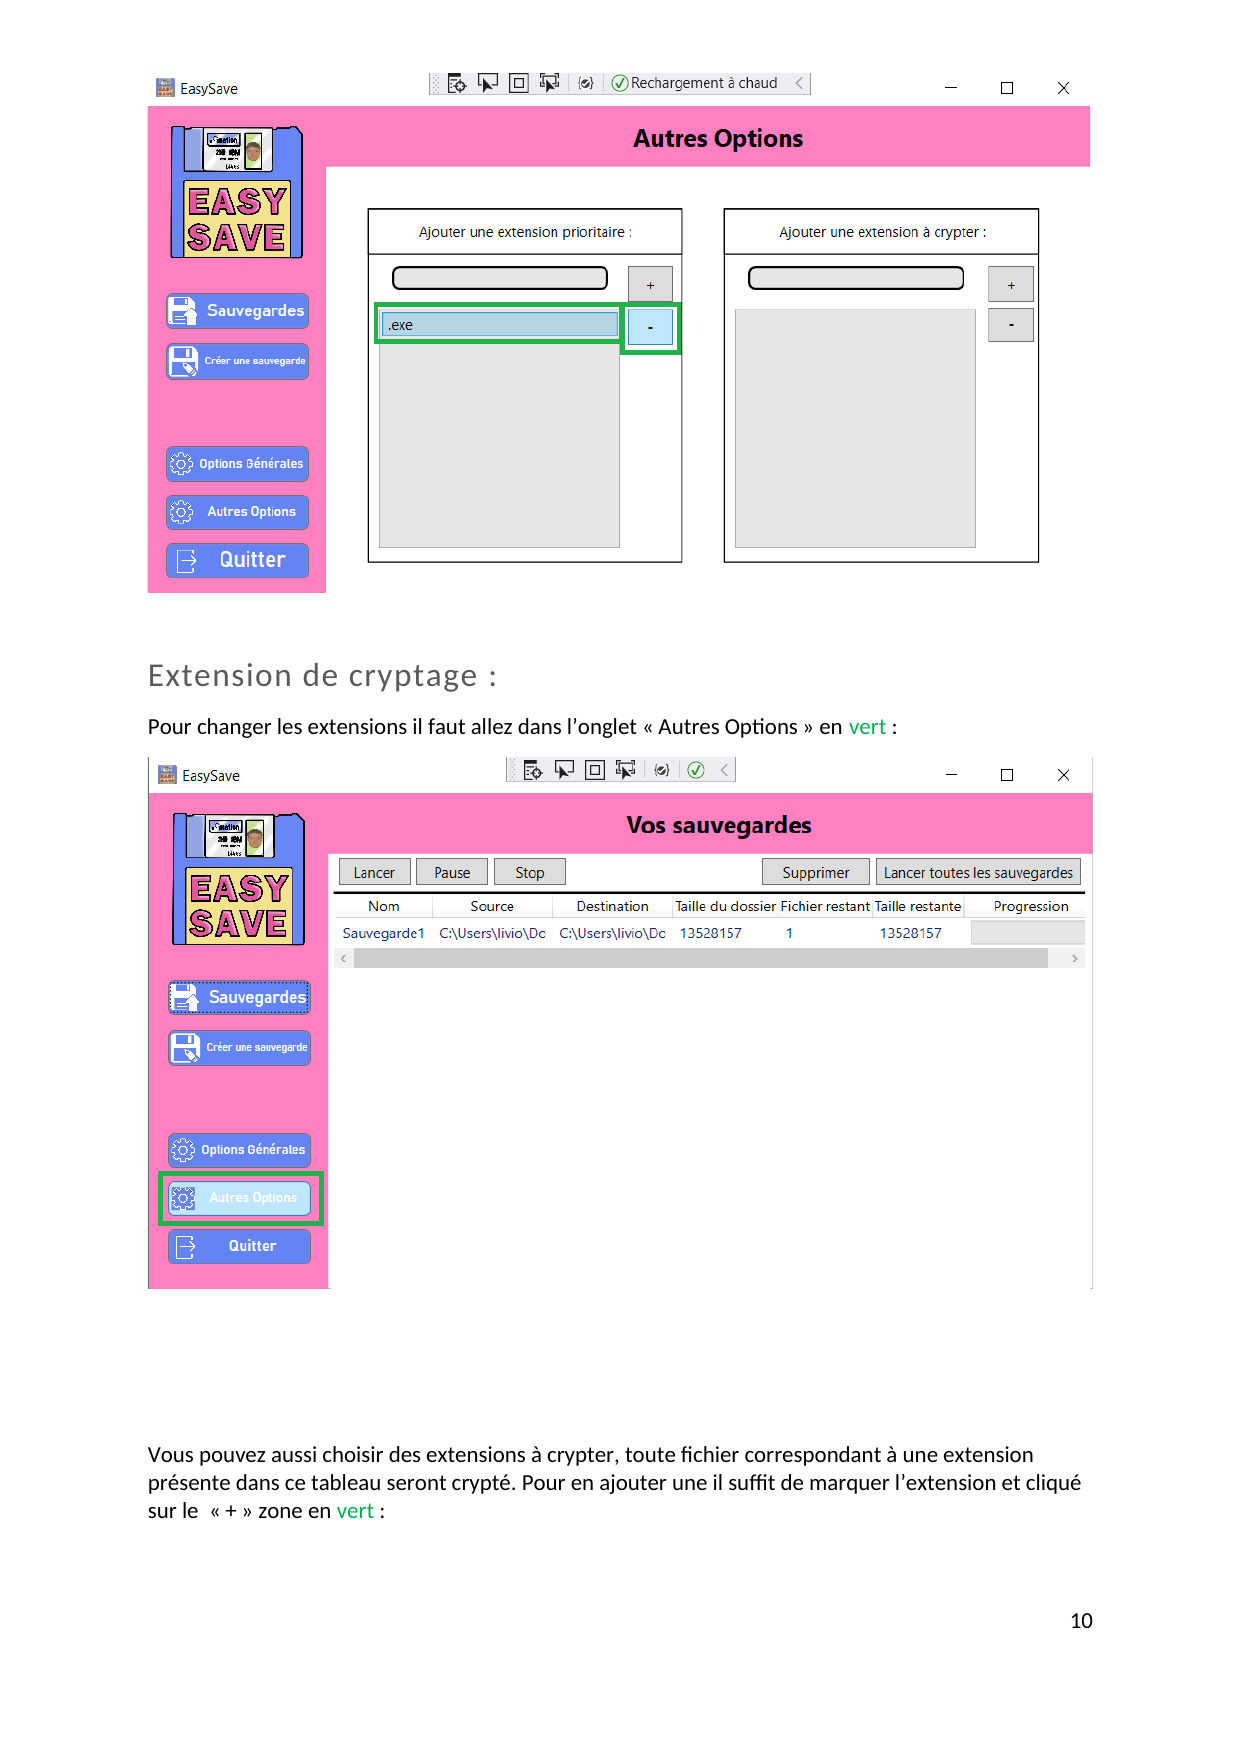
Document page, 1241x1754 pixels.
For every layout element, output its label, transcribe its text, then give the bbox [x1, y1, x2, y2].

text Vous pouvez aussi choisir des extensions à crypter, toute fichier correspondant à une extension présente dans ce tableau seront crypté. Pour en ajouter une il suffit de marquer l’extension et cliqué sur le « + » zone en vert : [148, 1440, 1093, 1524]
text Pour changer les extensions il faut allez dans l’onglet « Autres Options » en vert : [148, 712, 1093, 740]
text Extension de cryptage : [148, 654, 1093, 695]
